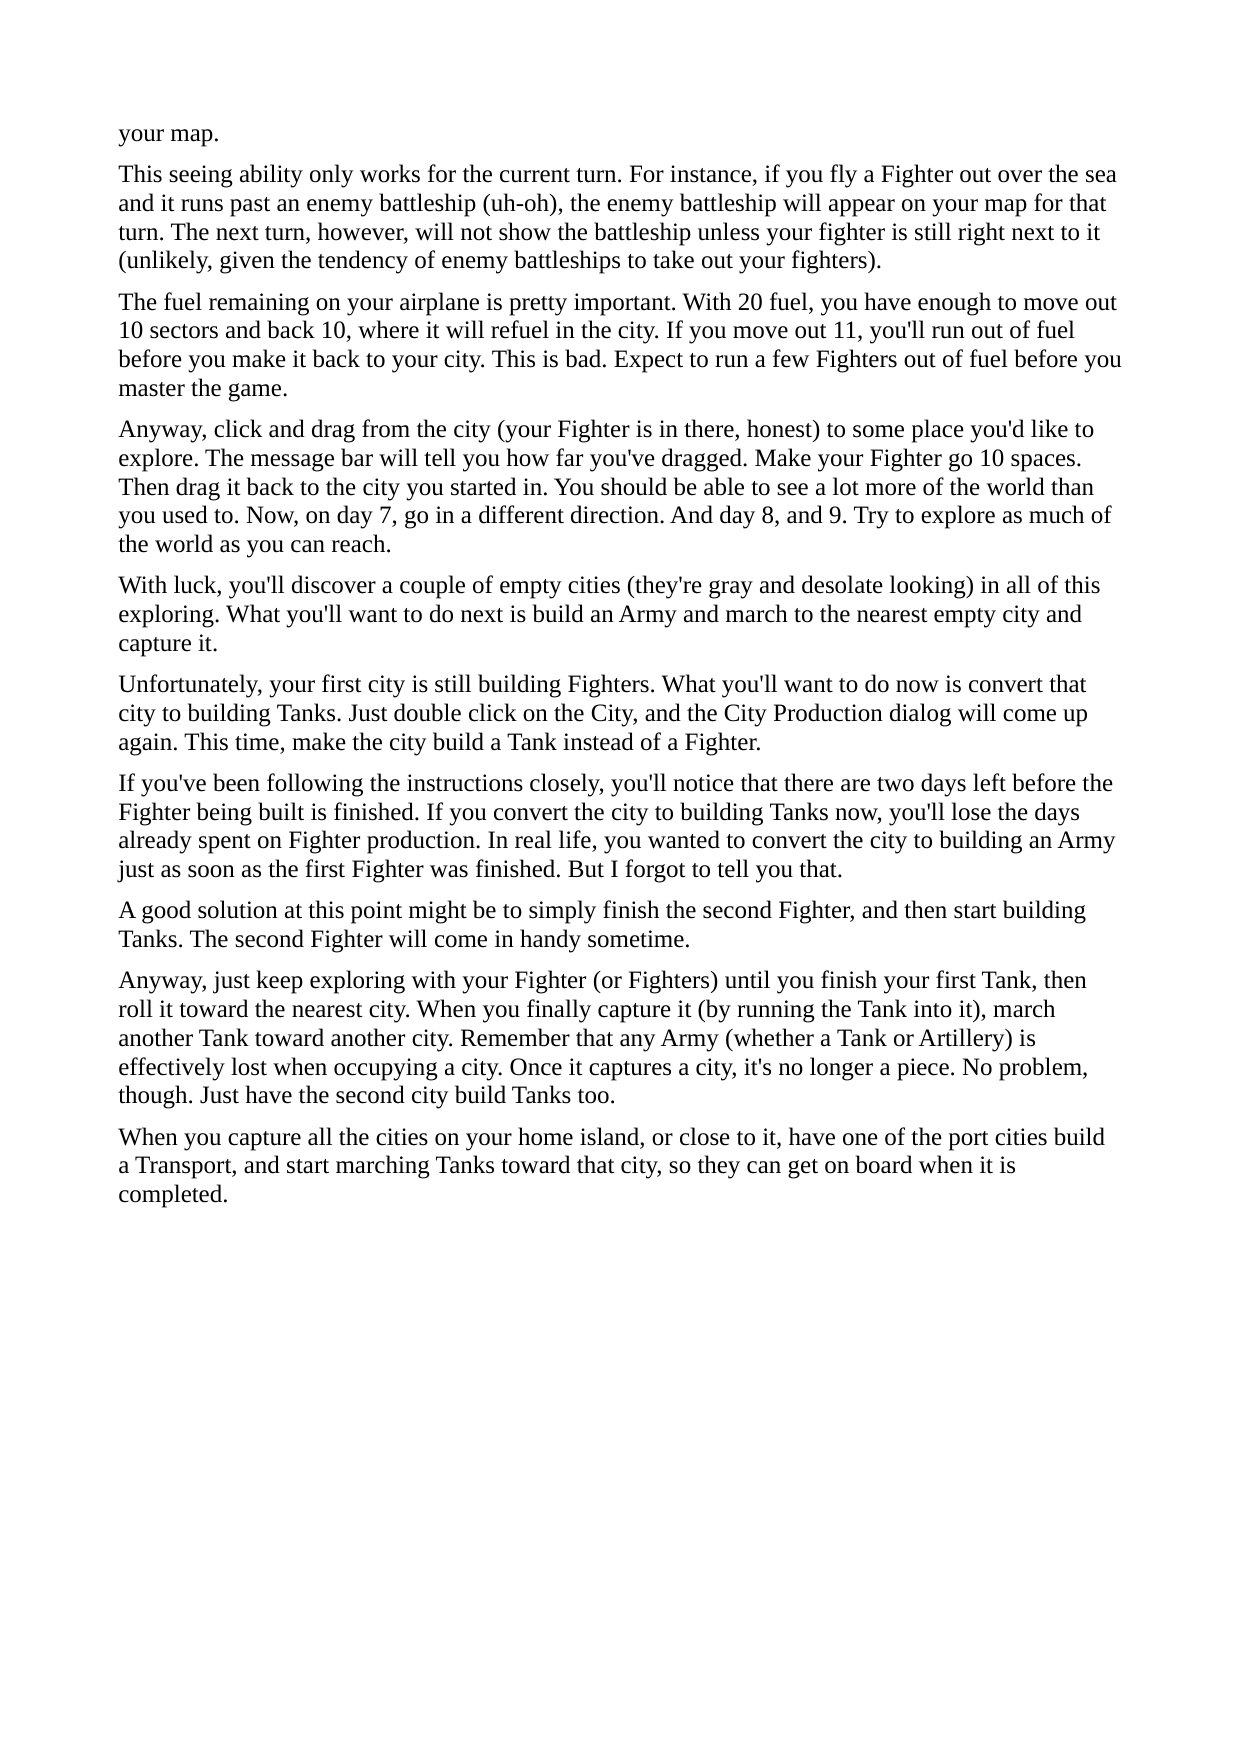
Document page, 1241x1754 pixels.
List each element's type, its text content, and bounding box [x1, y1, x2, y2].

text The fuel remaining on your airplane is pretty important. With 20 fuel, you have enough to move out 10 sectors and back 10, where it will refuel in the city. If you move out 11, you'll run out of fuel before you make it back to your city. This is bad. Expect to run a few Fighters out of fuel before you master the game. [118, 287, 1122, 402]
text If you've been following the instructions closely, you'll notice that there are two days left before the Fighter being built is finished. If you convert the city to building Tanks now, you'll lose the days already spent on Fighter production. In real life, you wanted to convert the city to building an Army just as soon as the first Fighter was finished. But I forgot to tell you that. [118, 768, 1122, 883]
text This seeing ability only works for the current turn. For instance, if you fly a Fighter out over the sea and it runs past an enemy battleship (uh-oh), the enemy battleship will appear on your map for that turn. The next turn, however, will not show the battleship unless your fighter is still right next to it (unlikely, given the tendency of enemy battleships to take out your fighters). [118, 159, 1122, 274]
text Anyway, click and drag from the city (your Fighter is in there, honest) to some place you'd like to explore. The message bar will tell you how far you've dragged. Make your Fighter go 10 spaces. Then drag it back to the city you started in. You should be able to see a lot more of the world than you used to. Now, on day 7, go in a different direction. And day 8, and 9. Try to explore as much of the world as you can reach. [118, 414, 1122, 558]
text A good solution at this point might be to simply finish the second Fighter, and then start building Tanks. The second Fighter will come in handy sometime. [118, 896, 1122, 953]
text your map. [118, 118, 1122, 147]
text Unfortunately, your first city is still building Fighters. What you'll want to do now is convert that city to building Tanks. Just double click on the City, and the City Production dialog will come up again. This time, make the city build a Tank instead of a Fighter. [118, 669, 1122, 756]
text When you capture all the cities on your home island, or close to it, have one of the port cities build a Transport, and start marching Tanks toward that city, so they can get on board when it is completed. [118, 1122, 1122, 1208]
text Anyway, just keep exploring with your Fighter (or Fighters) until you finish your first Tank, then roll it toward the nearest city. When you finally capture it (by running the Tank into it), march another Tank toward another city. Remember that any Army (whether a Tank or Artillery) is effectively lost when occupying a city. Once it captures a city, it's no longer a piece. No problem, though. Just have the second city build Tanks too. [118, 966, 1122, 1109]
text With luck, you'll discover a couple of empty cities (they're gray and desolate looking) in all of this exploring. What you'll want to do next is build an Army and march to the nearest empty city and capture it. [118, 571, 1122, 657]
